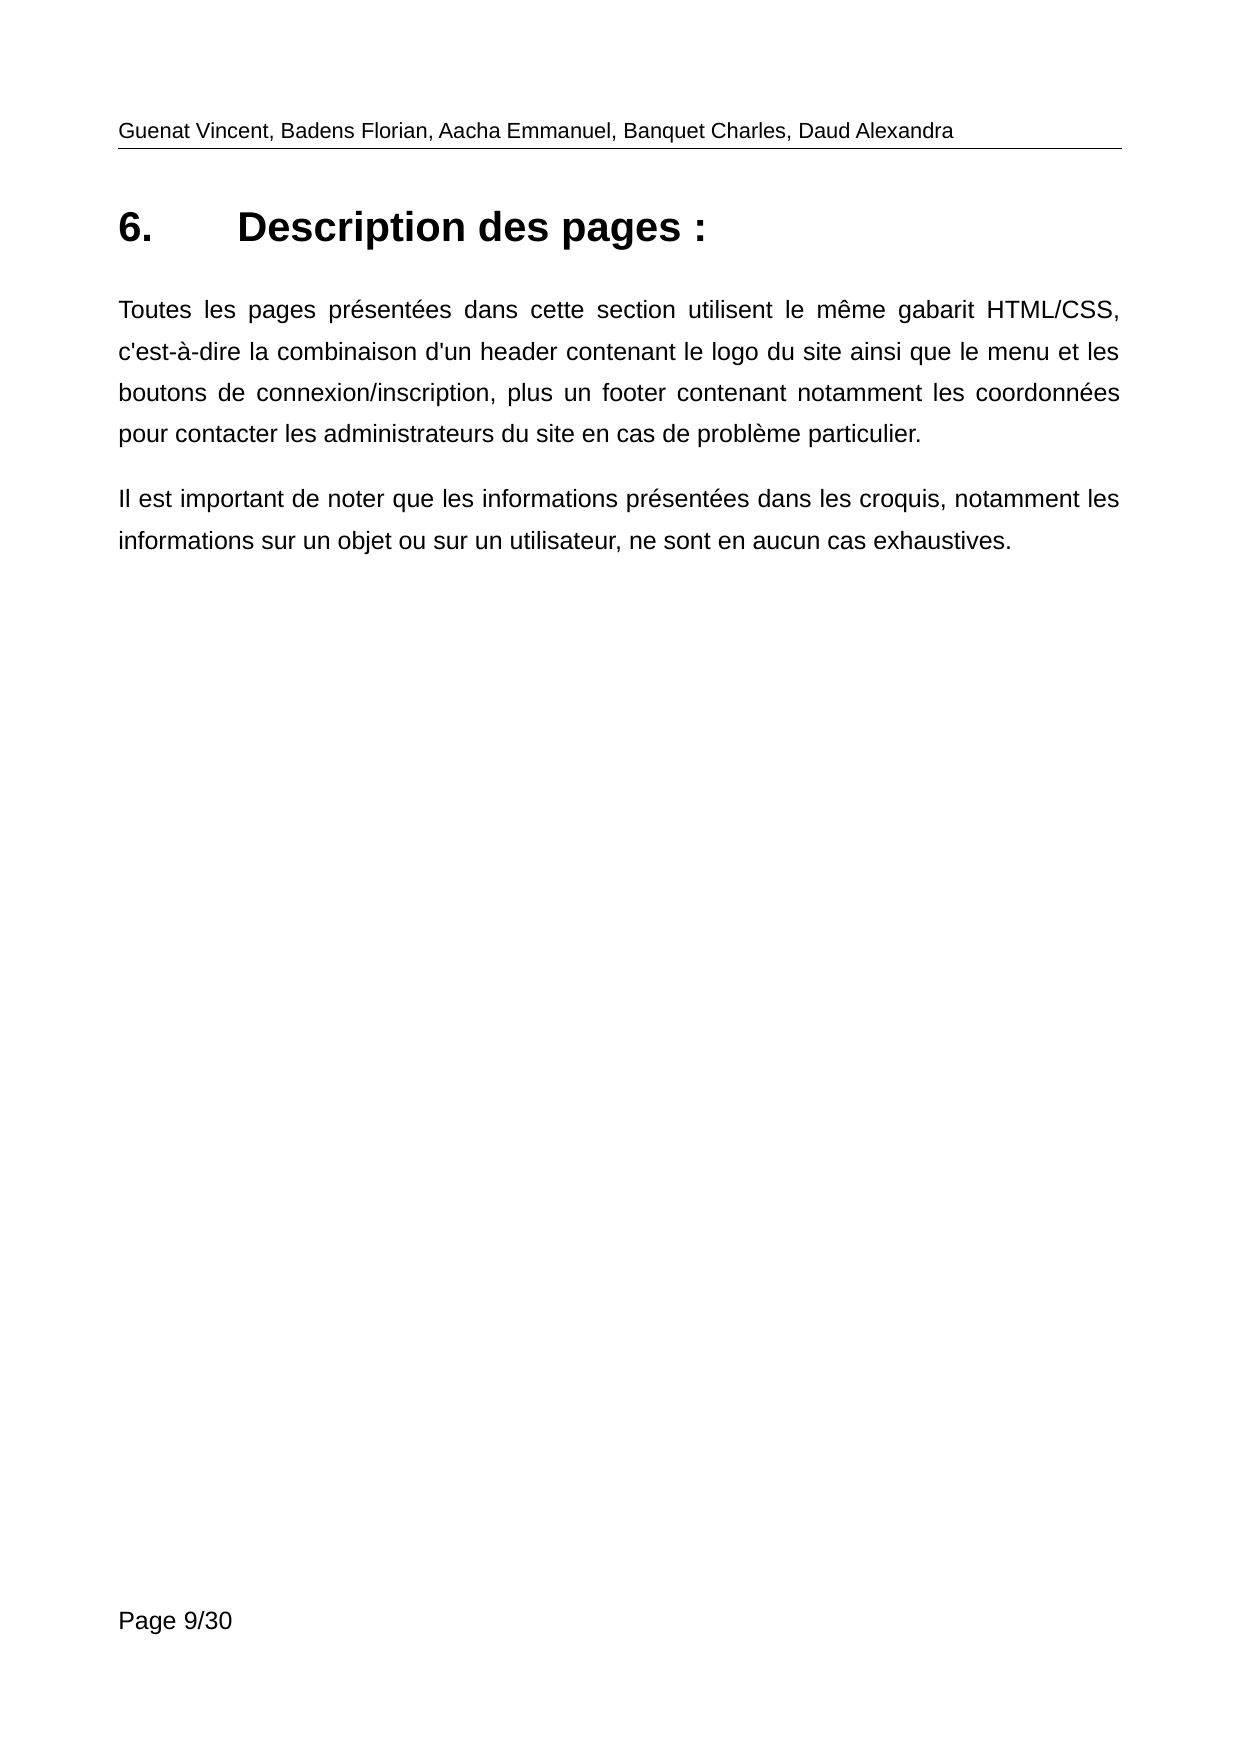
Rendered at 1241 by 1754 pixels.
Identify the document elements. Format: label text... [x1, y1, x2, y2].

text Il est important de noter que les informations présentées dans les croquis, notamment les informations sur un objet ou sur un utilisateur, ne sont en aucun cas exhaustives. [118, 475, 1122, 558]
text Toutes les pages présentées dans cette section utilisent le même gabarit HTML/CSS, c'est-à-dire la combinaison d'un header contenant le logo du site ainsi que le menu et les boutons de connexion/inscription, plus un footer contenant notamment les coordonnées pour contacter les administrateurs du site en cas de problème particulier. [118, 286, 1122, 451]
subtitle Description des pages : [118, 202, 1122, 250]
